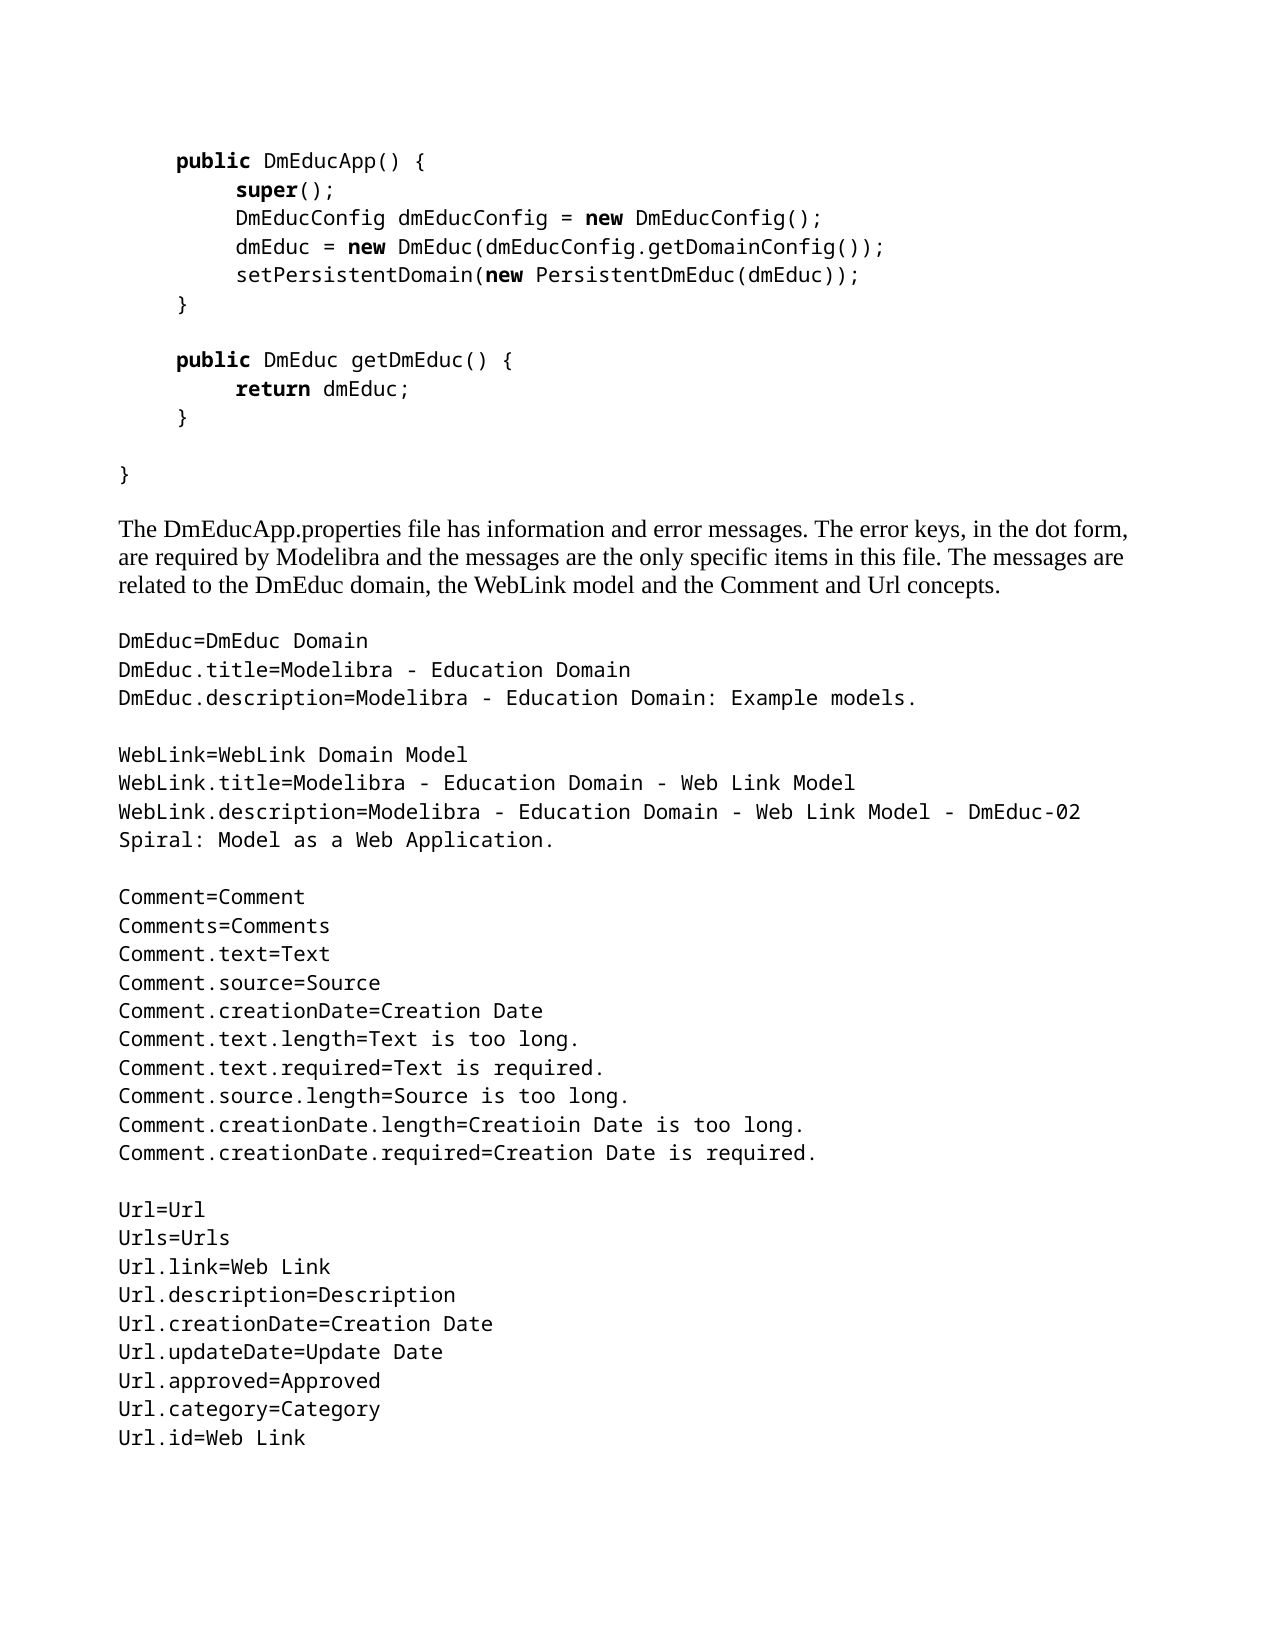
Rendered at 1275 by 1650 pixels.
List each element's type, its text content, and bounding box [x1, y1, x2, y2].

text Url.category=Category [118, 1394, 1157, 1423]
text Comment.creationDate=Creation Date [118, 996, 1157, 1024]
text DmEduc=DmEduc Domain [118, 626, 1157, 655]
text WebLink=WebLink Domain Model [118, 740, 1157, 768]
text dmEduc = new DmEduc(dmEducConfig.getDomainConfig()); [118, 232, 1157, 260]
text } [118, 289, 1157, 317]
text } [118, 459, 1157, 488]
text DmEducConfig dmEducConfig = new DmEducConfig(); [118, 203, 1157, 232]
text super(); [118, 175, 1157, 203]
text Urls=Urls [118, 1223, 1157, 1252]
text return dmEduc; [118, 374, 1157, 402]
text setPersistentDomain(new PersistentDmEduc(dmEduc)); [118, 260, 1157, 289]
text Url.description=Description [118, 1280, 1157, 1309]
text Url.id=Web Link [118, 1423, 1157, 1451]
text Url.updateDate=Update Date [118, 1337, 1157, 1366]
text Comments=Comments [118, 911, 1157, 939]
text Comment.text.length=Text is too long. [118, 1024, 1157, 1053]
text Comment.source.length=Source is too long. [118, 1081, 1157, 1110]
text Url.approved=Approved [118, 1366, 1157, 1394]
text Url=Url [118, 1195, 1157, 1223]
text Comment.creationDate.length=Creatioin Date is too long. [118, 1110, 1157, 1138]
text WebLink.title=Modelibra - Education Domain - Web Link Model [118, 768, 1157, 797]
text DmEduc.description=Modelibra - Education Domain: Example models. [118, 683, 1157, 712]
text Comment.source=Source [118, 968, 1157, 996]
text WebLink.description=Modelibra - Education Domain - Web Link Model - DmEduc-02 Spiral: Model as a Web Application. [118, 797, 1157, 854]
text Url.link=Web Link [118, 1252, 1157, 1280]
text Comment.creationDate.required=Creation Date is required. [118, 1138, 1157, 1167]
text Comment=Comment [118, 882, 1157, 911]
text public DmEduc getDmEduc() { [118, 346, 1157, 374]
text Url.creationDate=Creation Date [118, 1309, 1157, 1337]
text } [118, 402, 1157, 431]
text DmEduc.title=Modelibra - Education Domain [118, 655, 1157, 683]
text public DmEducApp() { [118, 147, 1157, 175]
text Comment.text.required=Text is required. [118, 1053, 1157, 1081]
text Comment.text=Text [118, 939, 1157, 968]
text The DmEducApp.properties file has information and error messages. The error keys, in the dot form, are required by Modelibra and the messages are the only specific items in this file. The messages are related to the DmEduc domain, the WebLink model and the Comment and Url concepts. [118, 516, 1157, 599]
